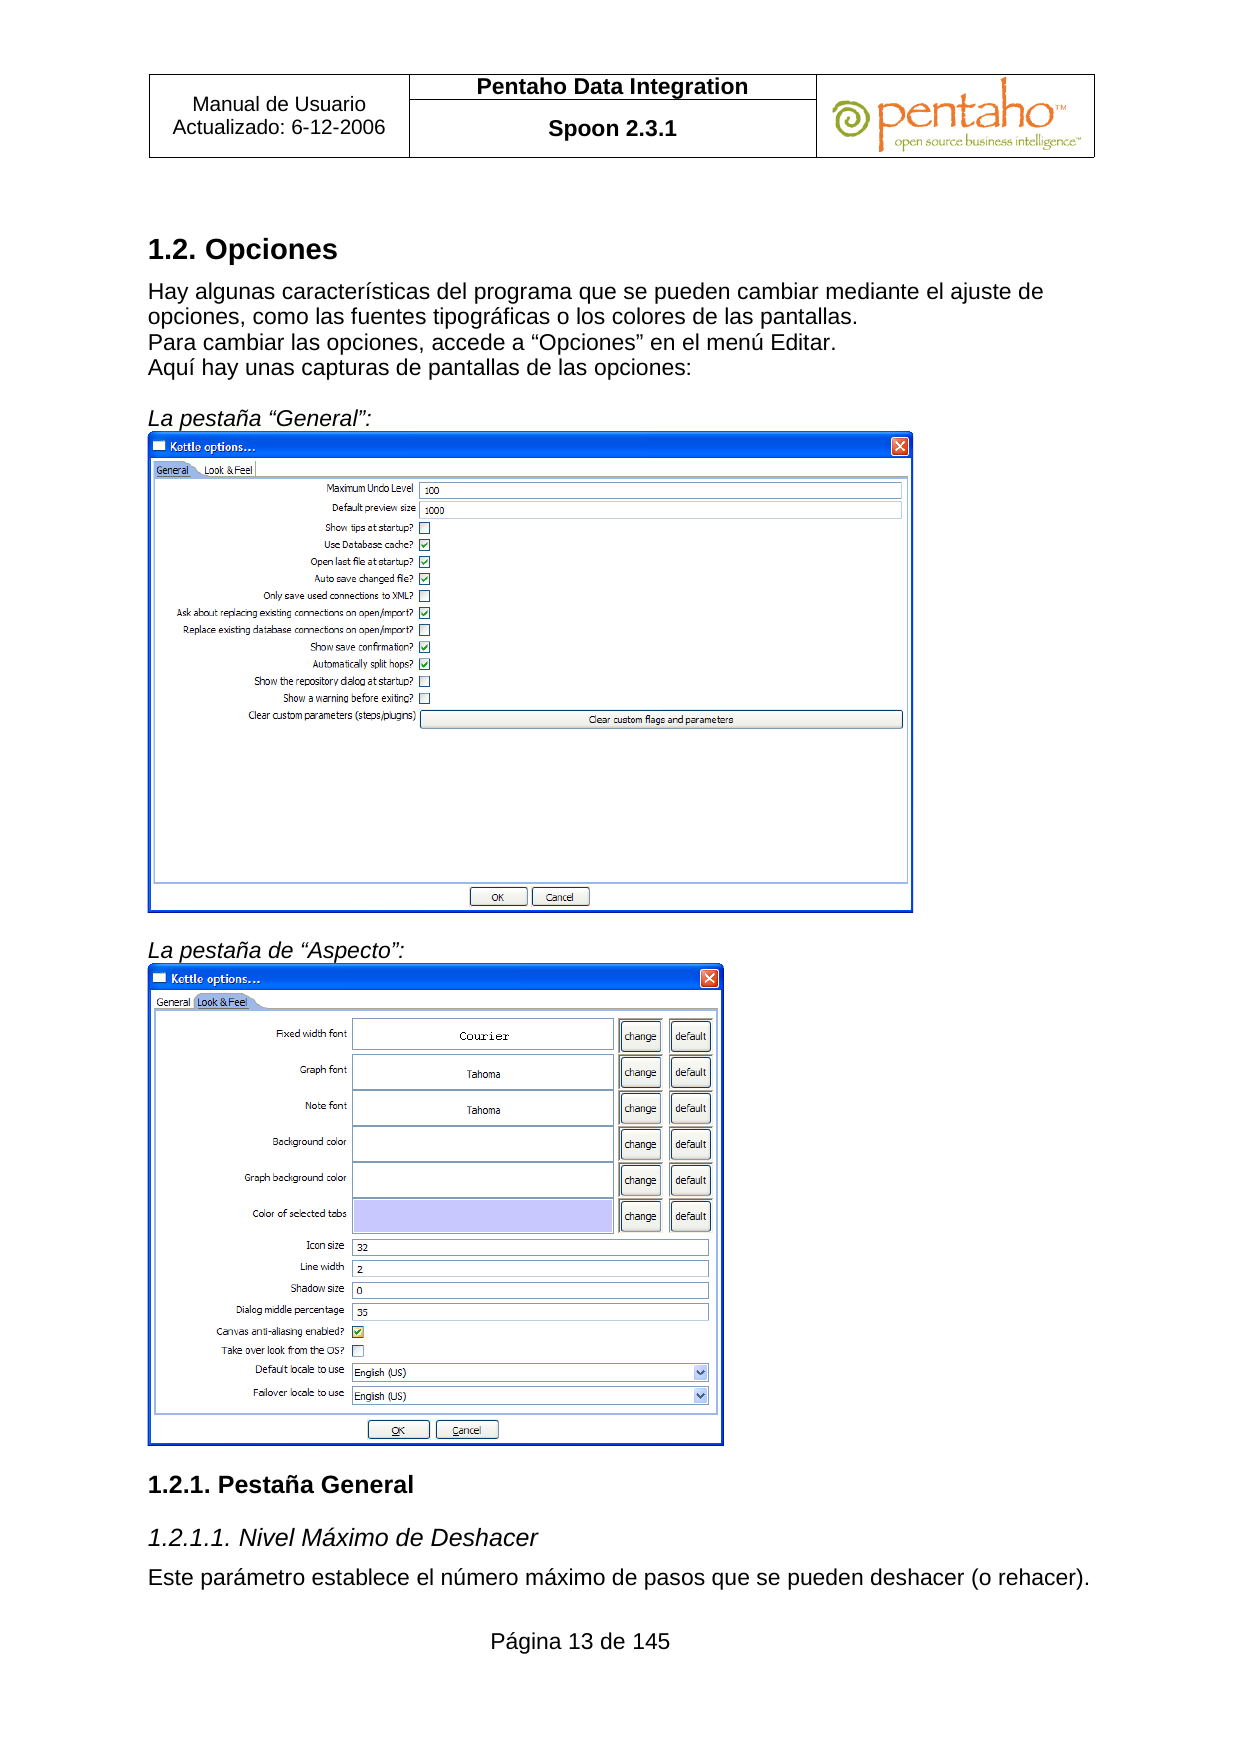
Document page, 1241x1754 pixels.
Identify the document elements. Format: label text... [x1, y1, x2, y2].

subtitle Opciones [148, 233, 1092, 266]
subtitle Pestaña General [148, 1471, 1092, 1499]
text Este parámetro establece el número máximo de pasos que se pueden deshacer (o rehacer). [148, 1564, 1092, 1590]
text Hay algunas características del programa que se pueden cambiar mediante el ajuste de opciones, como las fuentes tipográficas o los colores de las pantallas. [148, 278, 1092, 329]
text Aquí hay unas capturas de pantallas de las opciones: [148, 355, 1092, 381]
picture [147, 431, 914, 913]
text Para cambiar las opciones, accede a “Opciones” en el menú Editar. [148, 329, 1092, 355]
text La pestaña “General”: [148, 406, 1092, 432]
picture [147, 963, 724, 1446]
text La pestaña de “Aspecto”: [148, 938, 1092, 963]
subtitle Nivel Máximo de Deshacer [148, 1524, 1092, 1552]
